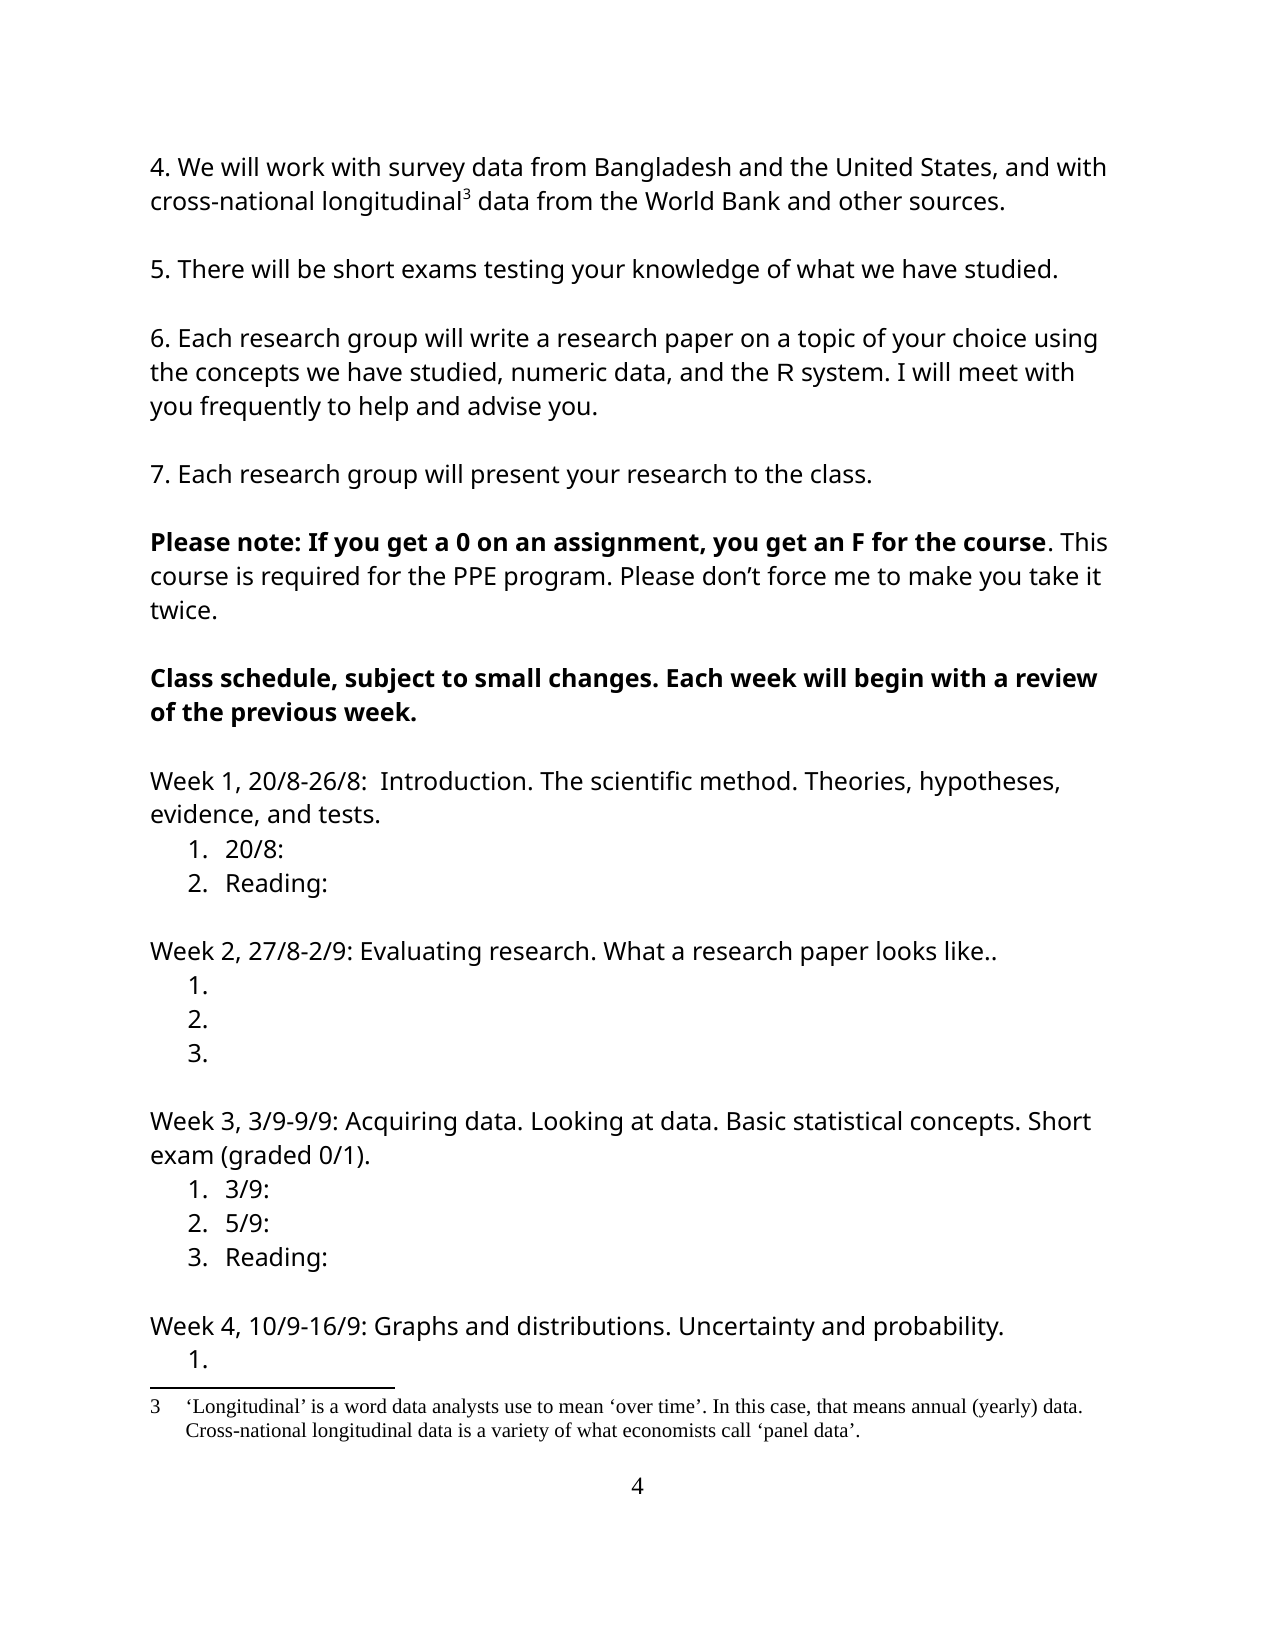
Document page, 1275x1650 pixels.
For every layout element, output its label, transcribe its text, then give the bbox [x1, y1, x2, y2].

list 3/9: [187, 1172, 1125, 1206]
text Week 2, 27/8-2/9: Evaluating research. What a research paper looks like.. [150, 933, 1125, 967]
text Class schedule, subject to small changes. Each week will begin with a review of the previous week. [150, 661, 1125, 729]
text Week 3, 3/9-9/9: Acquiring data. Looking at data. Basic statistical concepts. Short exam (graded 0/1). [150, 1104, 1125, 1172]
list Reading: [187, 865, 1125, 899]
list Reading: [187, 1240, 1125, 1274]
list 20/8: [187, 831, 1125, 865]
text 6. Each research group will write a research paper on a topic of your choice using the concepts we have studied, numeric data, and the R system. I will meet with you frequently to help and advise you. [150, 320, 1125, 422]
text Week 1, 20/8-26/8: Introduction. The scientific method. Theories, hypotheses, evidence, and tests. [150, 763, 1125, 831]
text 7. Each research group will present your research to the class. [150, 457, 1125, 491]
list 5/9: [187, 1206, 1125, 1240]
text Week 4, 10/9-16/9: Graphs and distributions. Uncertainty and probability. [150, 1308, 1125, 1342]
text 5. There will be short exams testing your knowledge of what we have studied. [150, 252, 1125, 286]
text ‘Longitudinal’ is a word data analysts use to mean ‘over time’. In this case, that means annual (yearly) data. Cross-national longitudinal data is a variety of what economists call ‘panel data’. [150, 1394, 1125, 1442]
text 4. We will work with survey data from Bangladesh and the United States, and with cross-national longitudinal data from the World Bank and other sources. [150, 150, 1125, 218]
text Please note: If you get a 0 on an assignment, you get an F for the course. This course is required for the PPE program. Please don’t force me to make you take it twice. [150, 525, 1125, 627]
